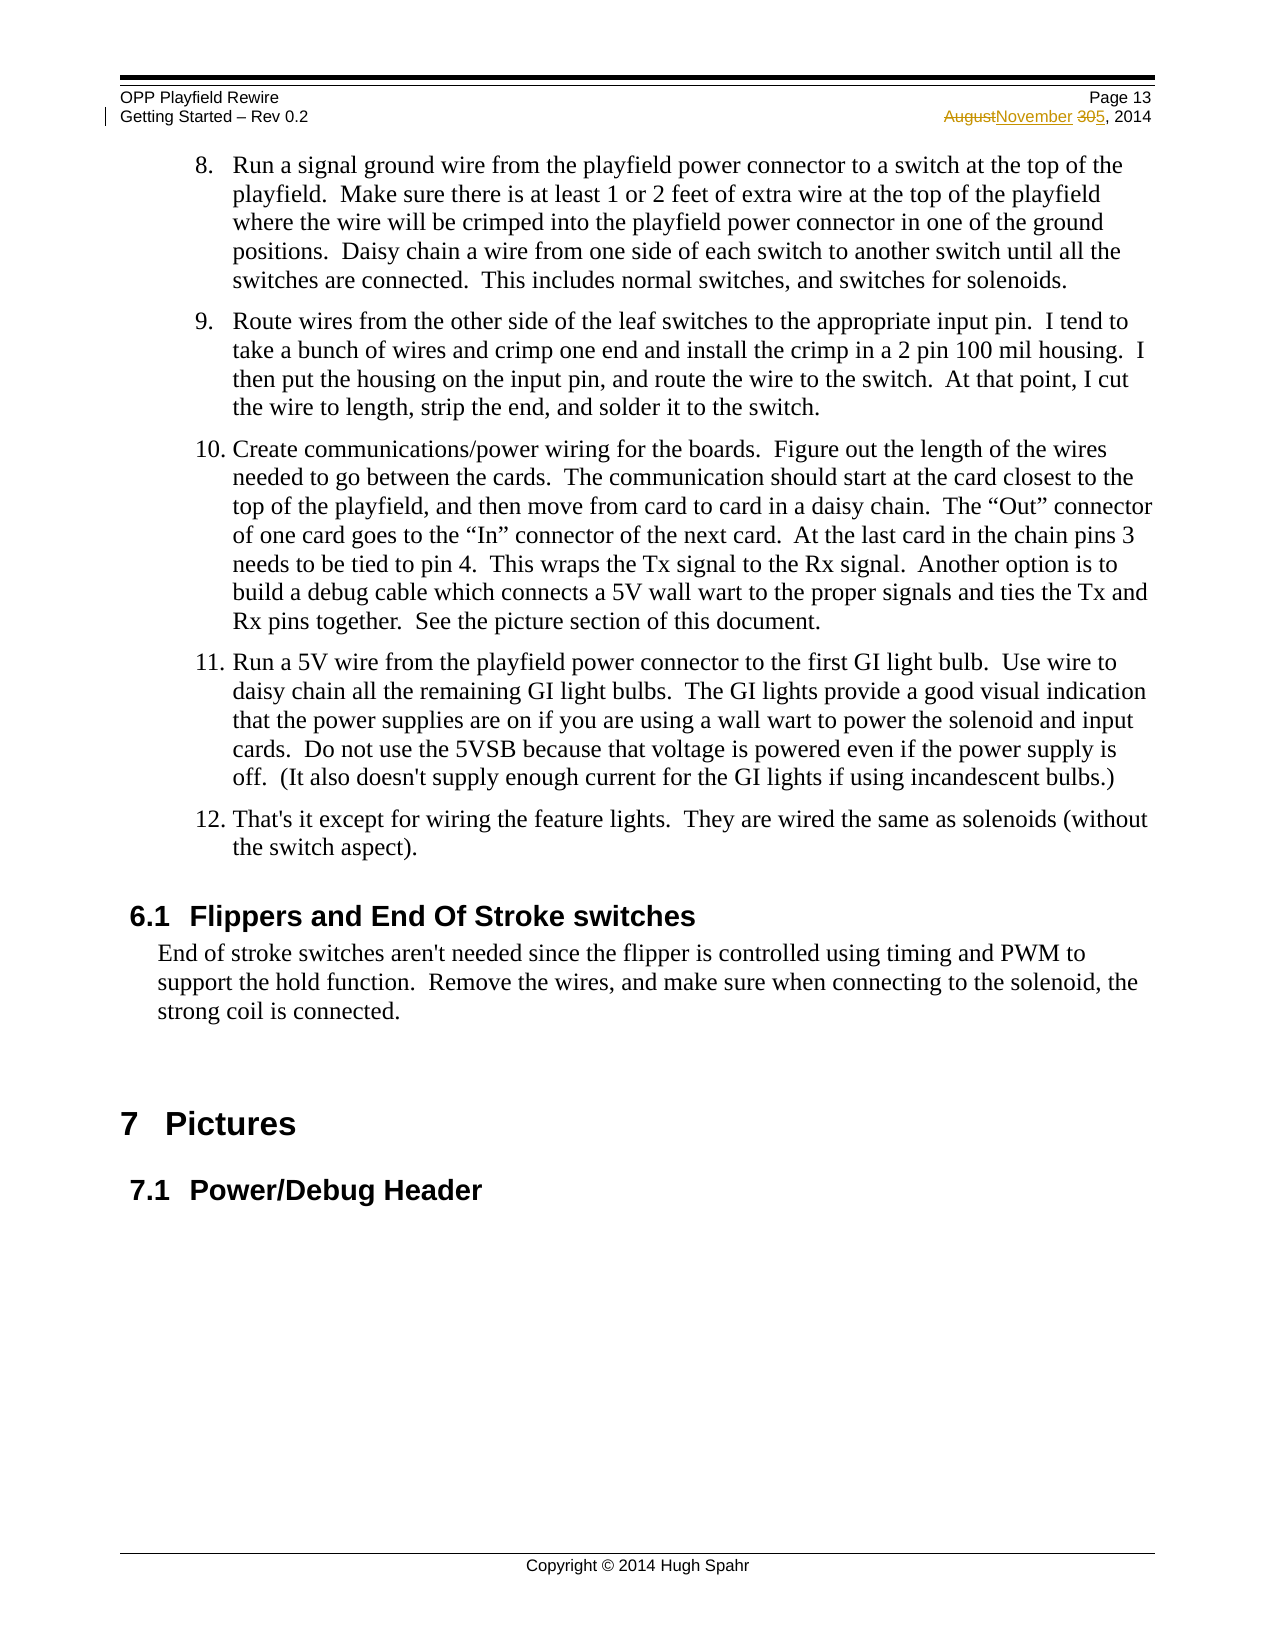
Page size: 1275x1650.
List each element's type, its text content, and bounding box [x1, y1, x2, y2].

list Run a 5V wire from the playfield power connector to the first GI light bulb. Use wire to daisy chain all the remaining GI light bulbs. The GI lights provide a good visual indication that the power supplies are on if you are using a wall wart to power the solenoid and input cards. Do not use the 5VSB because that voltage is powered even if the power supply is off. (It also doesn't supply enough current for the GI lights if using incandescent bulbs.) [195, 647, 1155, 791]
subtitle Flippers and End Of Stroke switches [129, 899, 1155, 932]
text End of stroke switches aren't needed since the flipper is controlled using timing and PWM to support the hold function. Remove the wires, and make sure when connecting to the solenoid, the strong coil is connected. [157, 938, 1155, 1025]
subtitle Pictures [120, 1103, 1155, 1142]
list Route wires from the other side of the leaf switches to the appropriate input pin. I tend to take a bunch of wires and crimp one end and install the crimp in a 2 pin 100 mil housing. I then put the housing on the input pin, and route the wire to the switch. At that point, I cut the wire to length, strip the end, and solder it to the switch. [195, 306, 1155, 421]
list Create communications/power wiring for the boards. Figure out the length of the wires needed to go between the cards. The communication should start at the card closest to the top of the playfield, and then move from card to card in a daisy chain. The “Out” connector of one card goes to the “In” connector of the next card. At the last card in the chain pins 3 needs to be tied to pin 4. This wraps the Tx signal to the Rx signal. Another option is to build a debug cable which connects a 5V wall wart to the proper signals and ties the Tx and Rx pins together. See the picture section of this document. [195, 434, 1155, 635]
list That's it except for wiring the feature lights. They are wired the same as solenoids (without the switch aspect). [195, 804, 1155, 861]
list Run a signal ground wire from the playfield power connector to a switch at the top of the playfield. Make sure there is at least 1 or 2 feet of extra wire at the top of the playfield where the wire will be crimped into the playfield power connector in one of the ground positions. Daisy chain a wire from one side of each switch to another switch until all the switches are connected. This includes normal switches, and switches for solenoids. [195, 150, 1155, 294]
subtitle Power/Debug Header [129, 1173, 1155, 1207]
